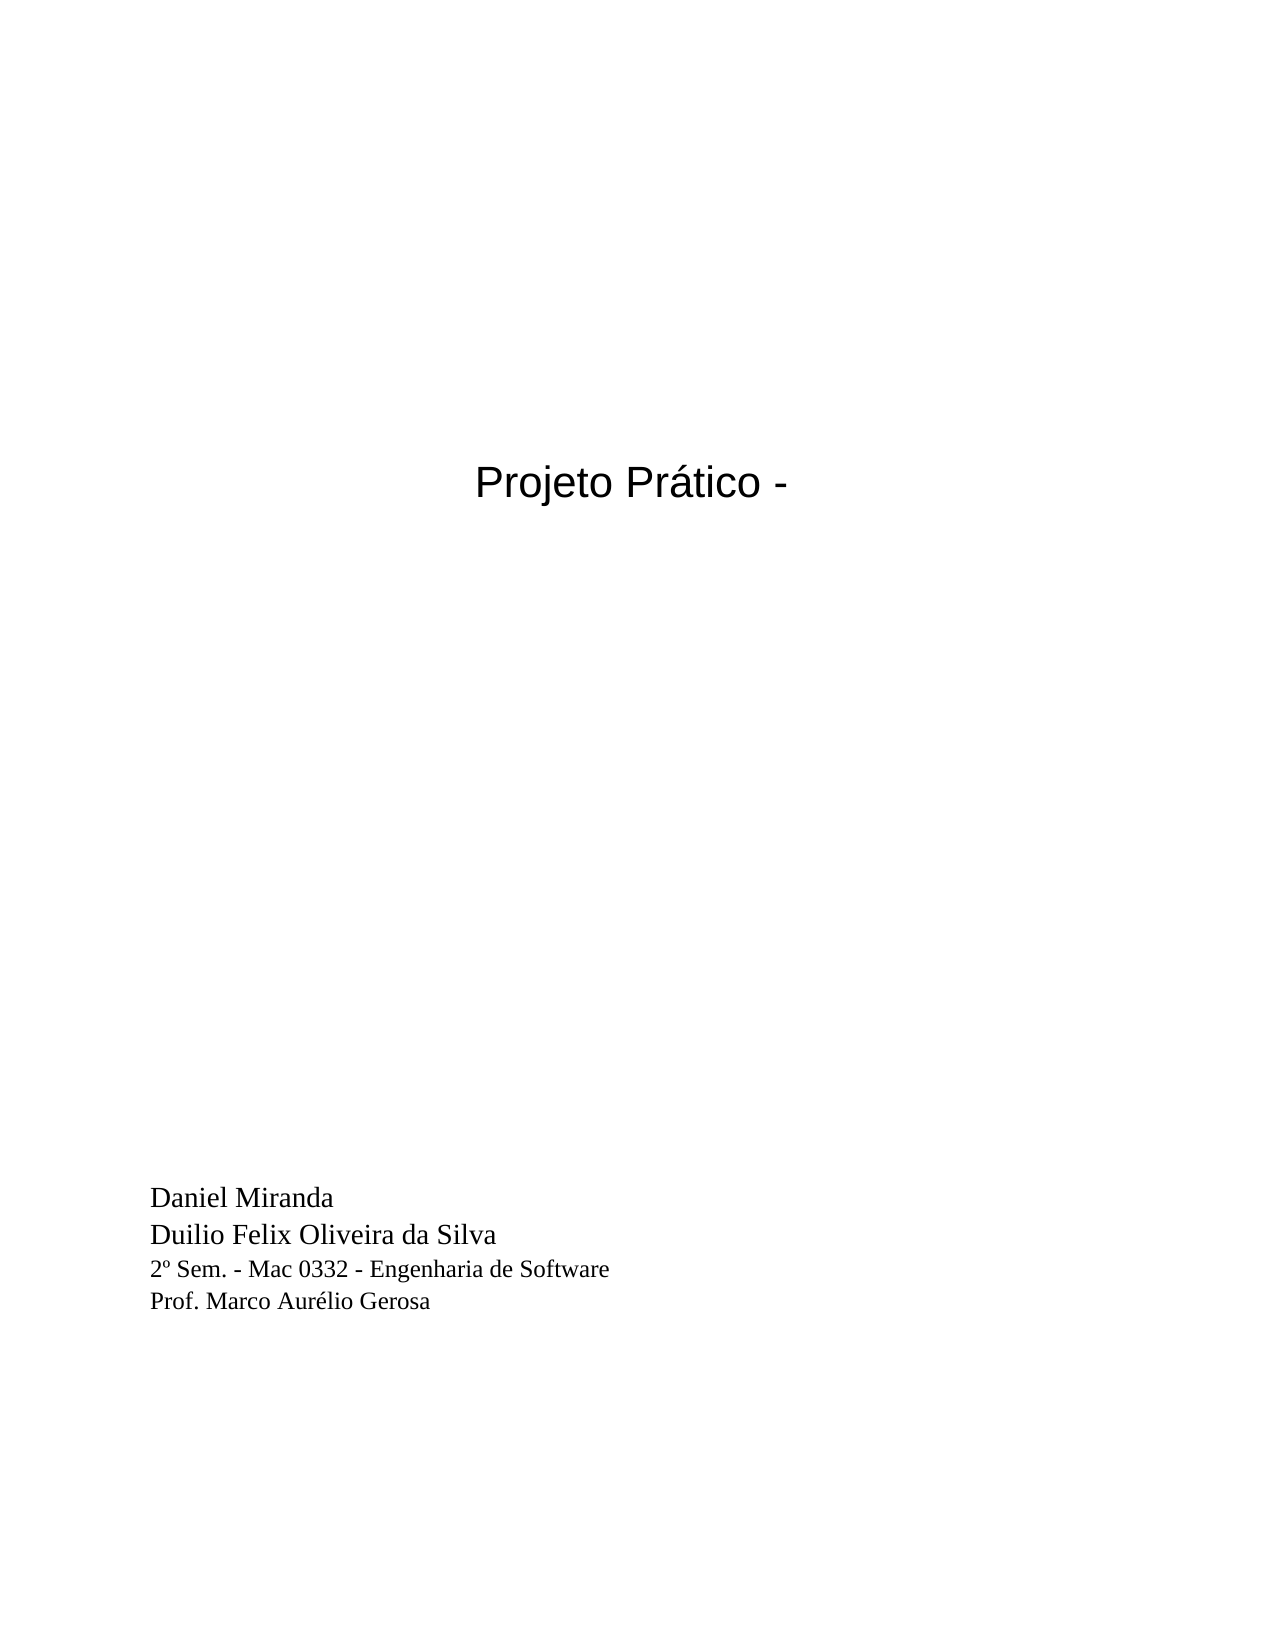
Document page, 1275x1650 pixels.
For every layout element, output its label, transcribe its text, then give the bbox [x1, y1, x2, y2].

text Daniel Miranda [150, 1181, 1125, 1213]
text Projeto Prático - [150, 457, 1125, 506]
text Prof. Marco Aurélio Gerosa [150, 1287, 1125, 1315]
text Duilio Felix Oliveira da Silva [150, 1218, 1125, 1251]
text 2º Sem. - Mac 0332 - Engenharia de Software [150, 1255, 1125, 1283]
